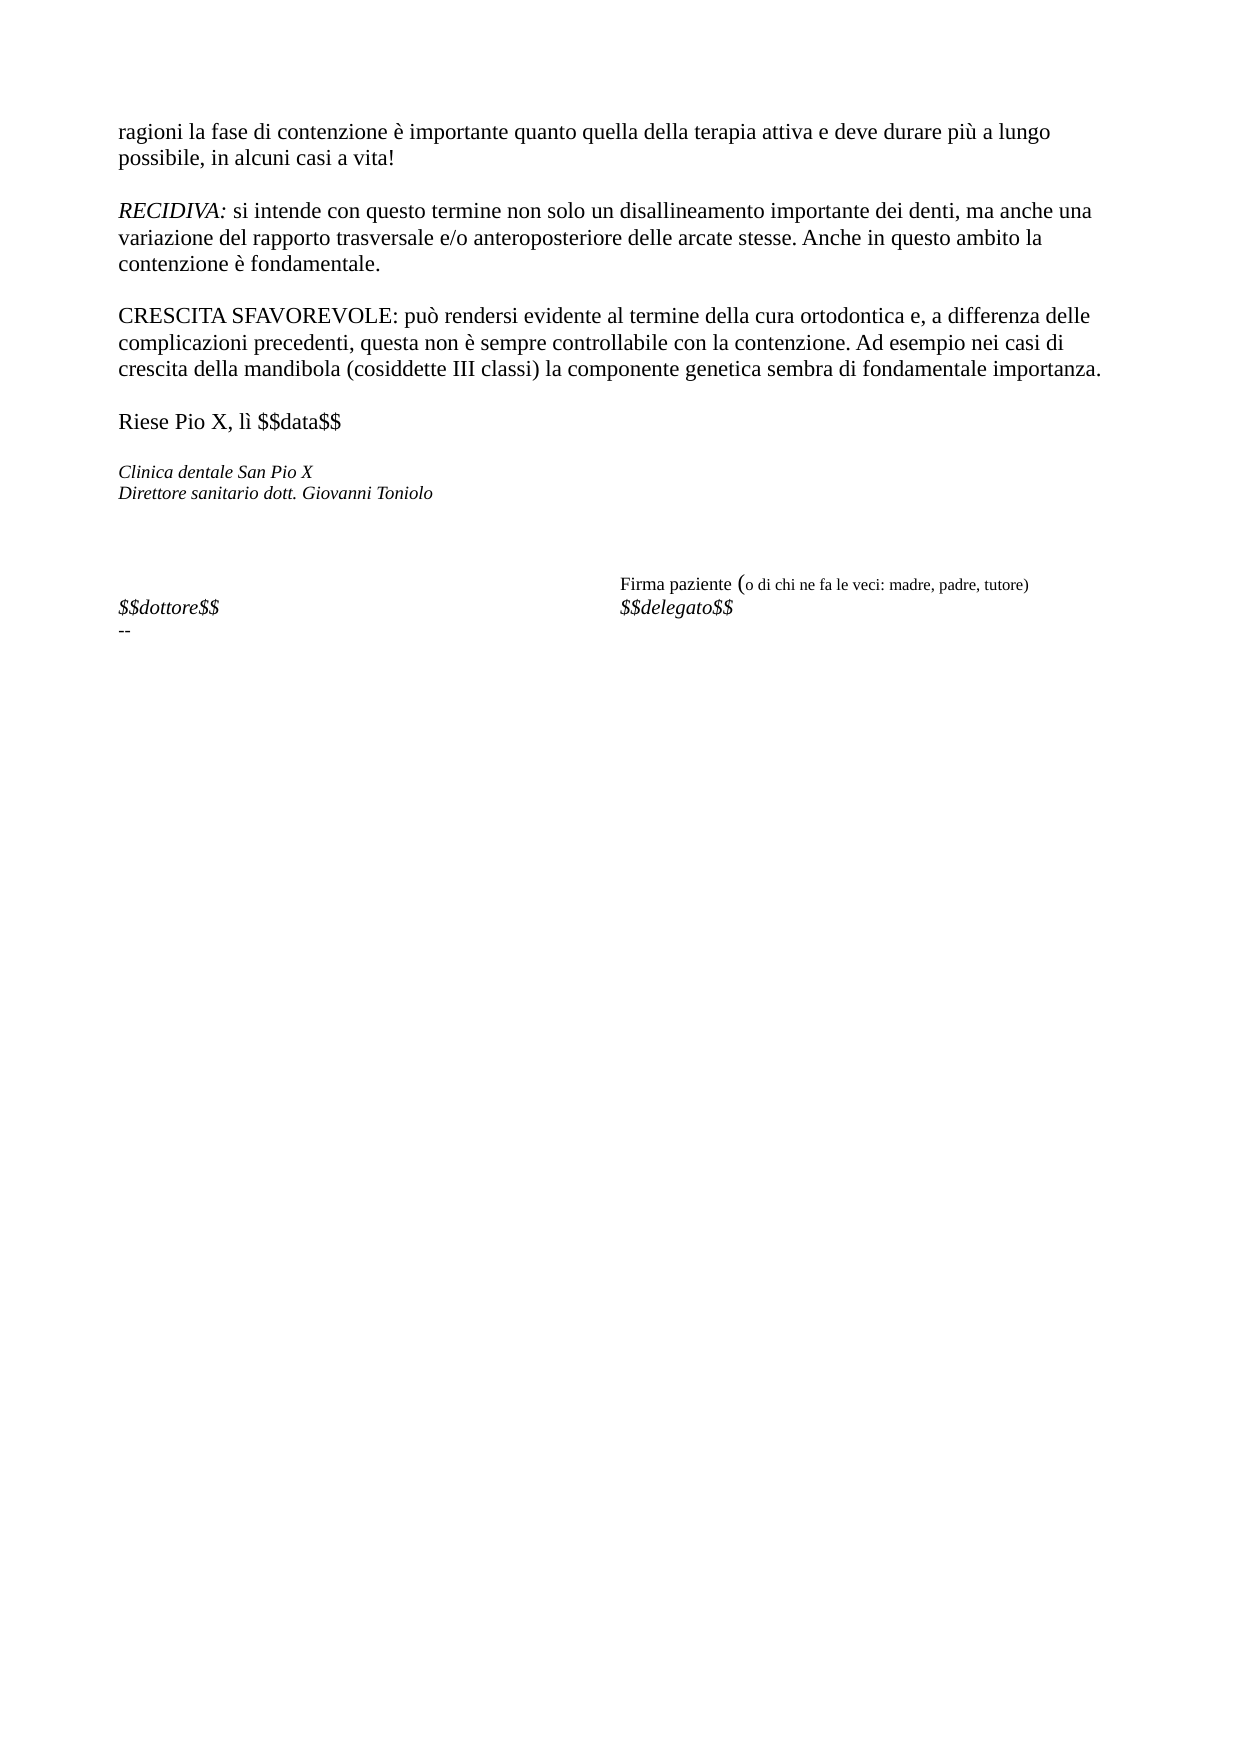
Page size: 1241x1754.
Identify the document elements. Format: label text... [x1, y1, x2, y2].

text $$dottore$$ $$delegato$$ [118, 595, 1122, 619]
text RECIDIVA: si intende con questo termine non solo un disallineamento importante dei denti, ma anche una variazione del rapporto trasversale e/o anteroposteriore delle arcate stesse. Anche in questo ambito la contenzione è fondamentale. [118, 197, 1122, 276]
text Clinica dentale San Pio X [118, 461, 1122, 482]
text ragioni la fase di contenzione è importante quanto quella della terapia attiva e deve durare più a lungo possibile, in alcuni casi a vita! [118, 118, 1122, 171]
text -- [118, 619, 1122, 641]
text Firma paziente (o di chi ne fa le veci: madre, padre, tutore) [118, 568, 1122, 595]
text CRESCITA SFAVOREVOLE: può rendersi evidente al termine della cura ortodontica e, a differenza delle complicazioni precedenti, questa non è sempre controllabile con la contenzione. Ad esempio nei casi di crescita della mandibola (cosiddette III classi) la componente genetica sembra di fondamentale importanza. [118, 303, 1122, 382]
text Riese Pio X, lì $$data$$ [118, 408, 1122, 434]
text Direttore sanitario dott. Giovanni Toniolo [118, 482, 1122, 504]
